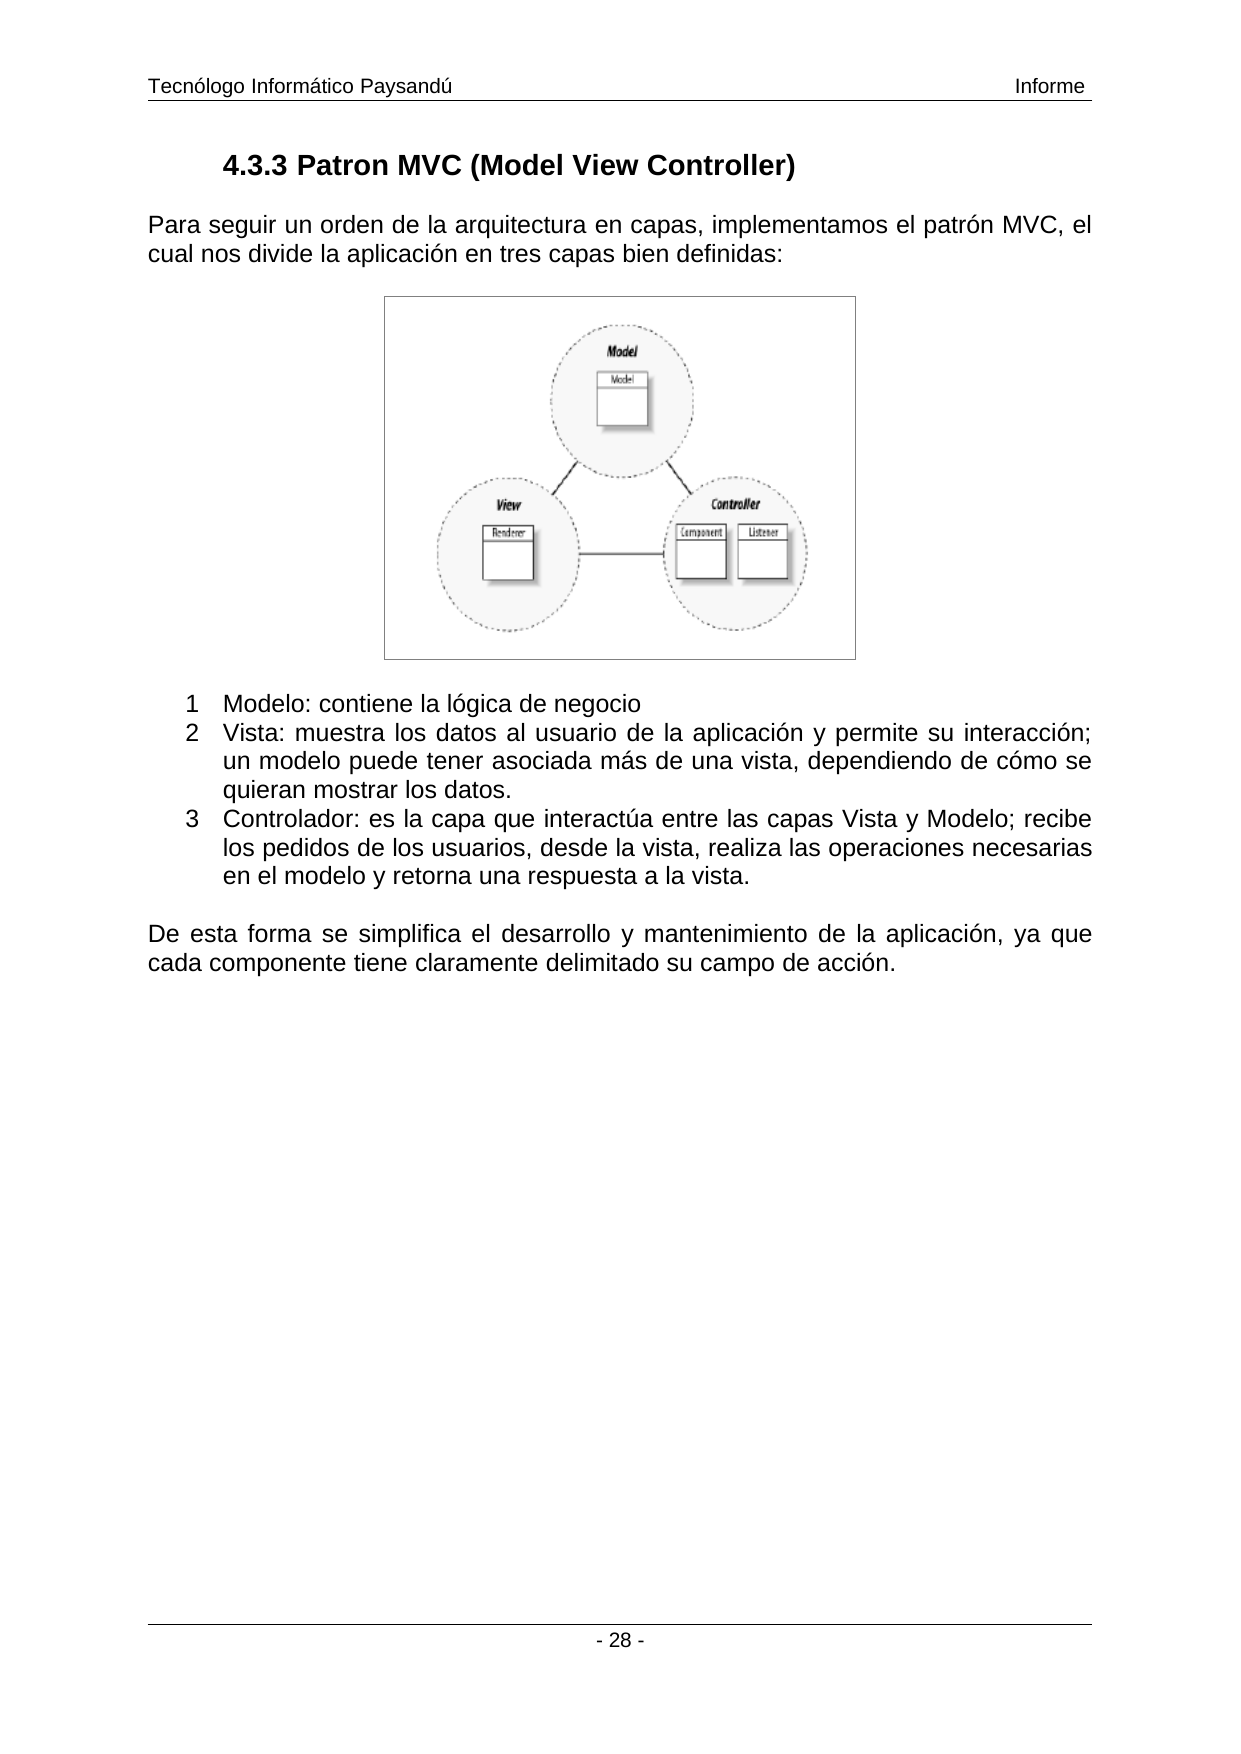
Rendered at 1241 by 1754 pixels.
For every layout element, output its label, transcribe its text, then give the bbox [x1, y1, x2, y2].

picture [401, 305, 840, 651]
list Modelo: contiene la lógica de negocio [185, 689, 1092, 717]
text De esta forma se simplifica el desarrollo y mantenimiento de la aplicación, ya que cada componente tiene claramente delimitado su campo de acción. [148, 919, 1092, 976]
list Controlador: es la capa que interactúa entre las capas Vista y Modelo; recibe los pedidos de los usuarios, desde la vista, realiza las operaciones necesarias en el modelo y retorna una respuesta a la vista. [185, 804, 1092, 890]
text Para seguir un orden de la arquitectura en capas, implementamos el patrón MVC, el cual nos divide la aplicación en tres capas bien definidas: [148, 210, 1092, 267]
subtitle Patron MVC (Model View Controller) [223, 148, 1092, 181]
list Vista: muestra los datos al usuario de la aplicación y permite su interacción; un modelo puede tener asociada más de una vista, dependiendo de cómo se quieran mostrar los datos. [185, 717, 1092, 804]
